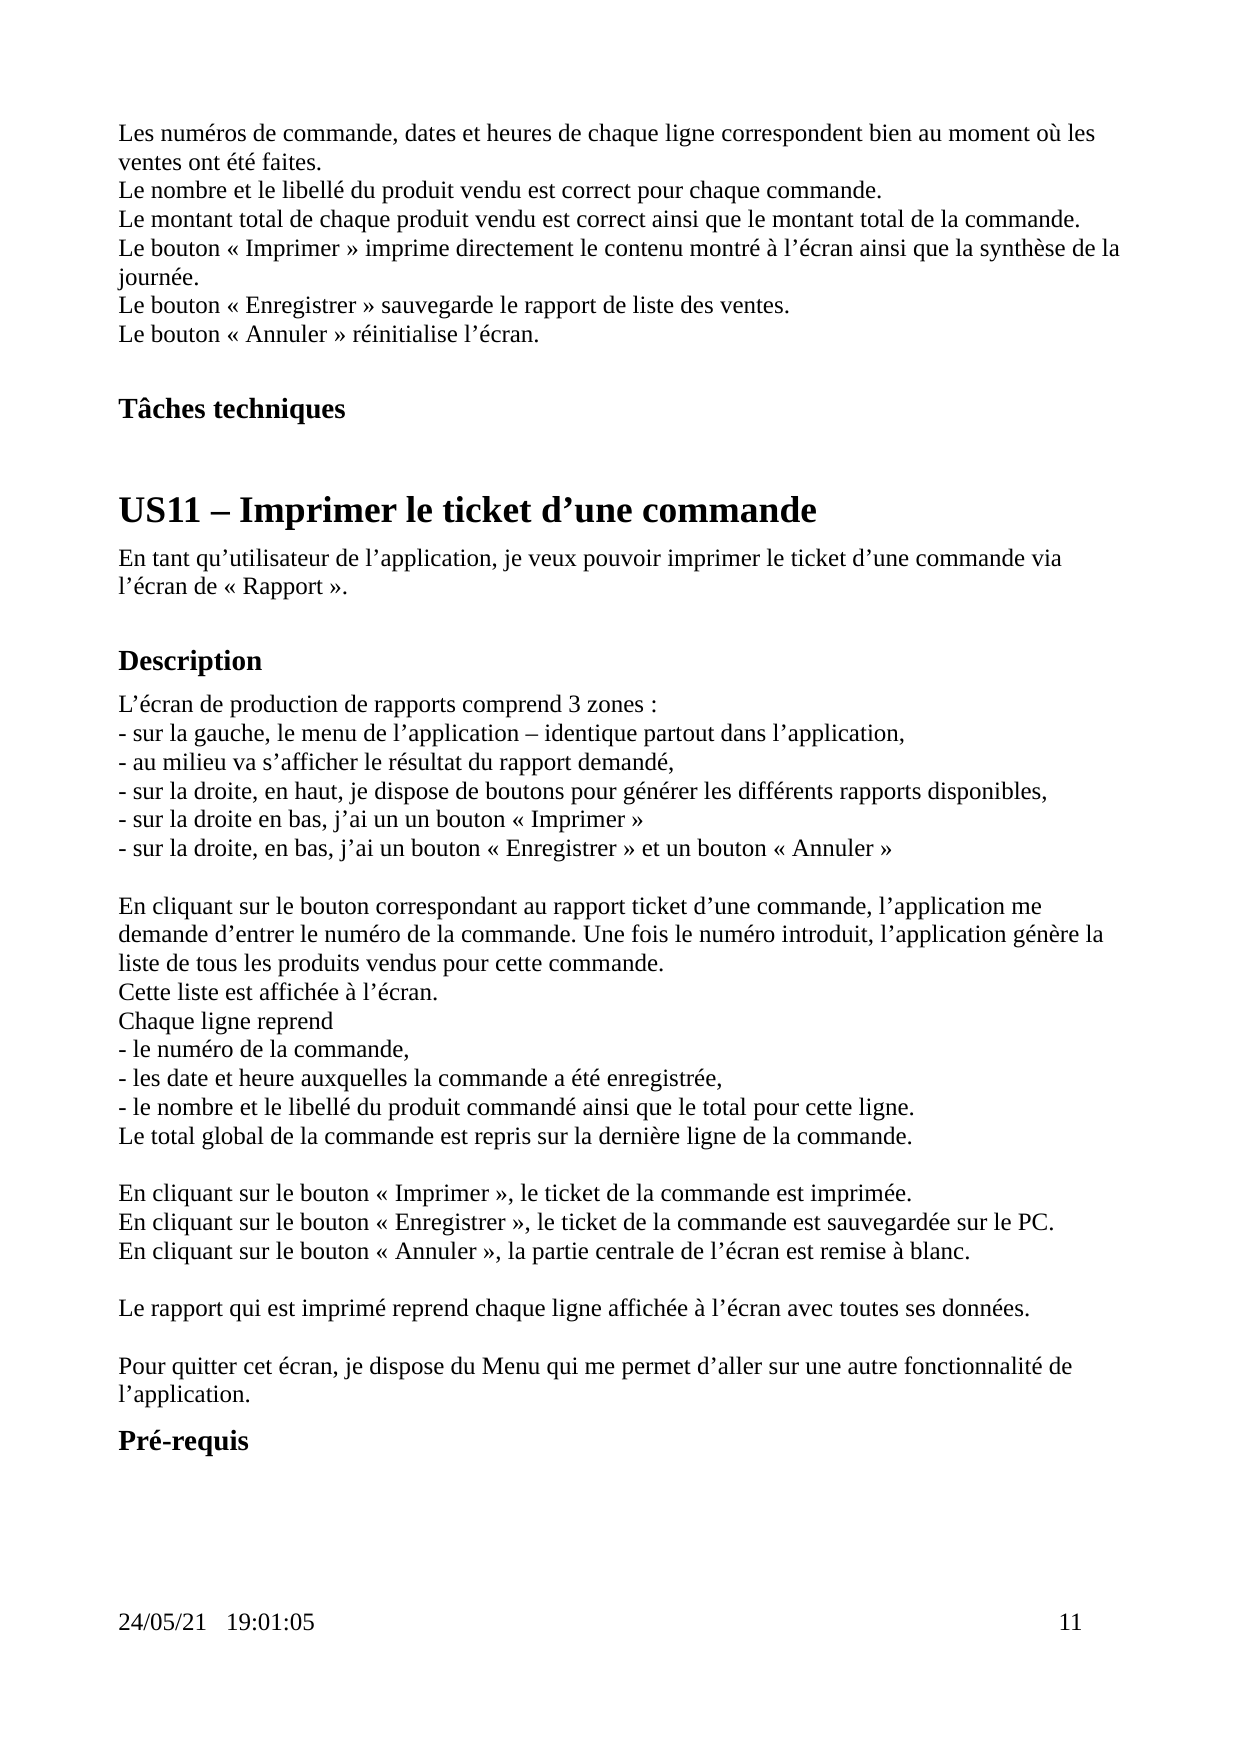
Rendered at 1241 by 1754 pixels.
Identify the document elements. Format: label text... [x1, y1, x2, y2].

text - au milieu va s’afficher le résultat du rapport demandé, [118, 747, 1122, 776]
text - le numéro de la commande, [118, 1034, 1122, 1063]
text Le bouton « Enregistrer » sauvegarde le rapport de liste des ventes. [118, 291, 1122, 319]
text - sur la gauche, le menu de l’application – identique partout dans l’application, [118, 718, 1122, 747]
text Le nombre et le libellé du produit vendu est correct pour chaque commande. [118, 176, 1122, 204]
text En cliquant sur le bouton correspondant au rapport ticket d’une commande, l’application me demande d’entrer le numéro de la commande. Une fois le numéro introduit, l’application génère la liste de tous les produits vendus pour cette commande. [118, 891, 1122, 977]
text Le rapport qui est imprimé reprend chaque ligne affichée à l’écran avec toutes ses données. [118, 1293, 1122, 1322]
text Les numéros de commande, dates et heures de chaque ligne correspondent bien au moment où les ventes ont été faites. [118, 118, 1122, 176]
text En cliquant sur le bouton « Enregistrer », le ticket de la commande est sauvegardée sur le PC. [118, 1207, 1122, 1236]
text Chaque ligne reprend [118, 1006, 1122, 1034]
subtitle US11 – Imprimer le ticket d’une commande [118, 487, 1122, 530]
subtitle Pré-requis [118, 1423, 1122, 1456]
text Cette liste est affichée à l’écran. [118, 977, 1122, 1006]
text - les date et heure auxquelles la commande a été enregistrée, [118, 1063, 1122, 1092]
text Pour quitter cet écran, je dispose du Menu qui me permet d’aller sur une autre fonctionnalité de l’application. [118, 1351, 1122, 1408]
text - le nombre et le libellé du produit commandé ainsi que le total pour cette ligne. [118, 1092, 1122, 1121]
text - sur la droite, en bas, j’ai un bouton « Enregistrer » et un bouton « Annuler » [118, 833, 1122, 862]
text - sur la droite en bas, j’ai un un bouton « Imprimer » [118, 804, 1122, 833]
text Le bouton « Imprimer » imprime directement le contenu montré à l’écran ainsi que la synthèse de la journée. [118, 233, 1122, 291]
text Le total global de la commande est repris sur la dernière ligne de la commande. [118, 1121, 1122, 1149]
subtitle Tâches techniques [118, 391, 1122, 425]
text Le montant total de chaque produit vendu est correct ainsi que le montant total de la commande. [118, 204, 1122, 233]
text En cliquant sur le bouton « Imprimer », le ticket de la commande est imprimée. [118, 1178, 1122, 1207]
text En tant qu’utilisateur de l’application, je veux pouvoir imprimer le ticket d’une commande via l’écran de « Rapport ». [118, 543, 1122, 600]
text L’écran de production de rapports comprend 3 zones : [118, 689, 1122, 718]
text - sur la droite, en haut, je dispose de boutons pour générer les différents rapports disponibles, [118, 776, 1122, 804]
text Le bouton « Annuler » réinitialise l’écran. [118, 319, 1122, 348]
subtitle Description [118, 643, 1122, 677]
text En cliquant sur le bouton « Annuler », la partie centrale de l’écran est remise à blanc. [118, 1236, 1122, 1264]
